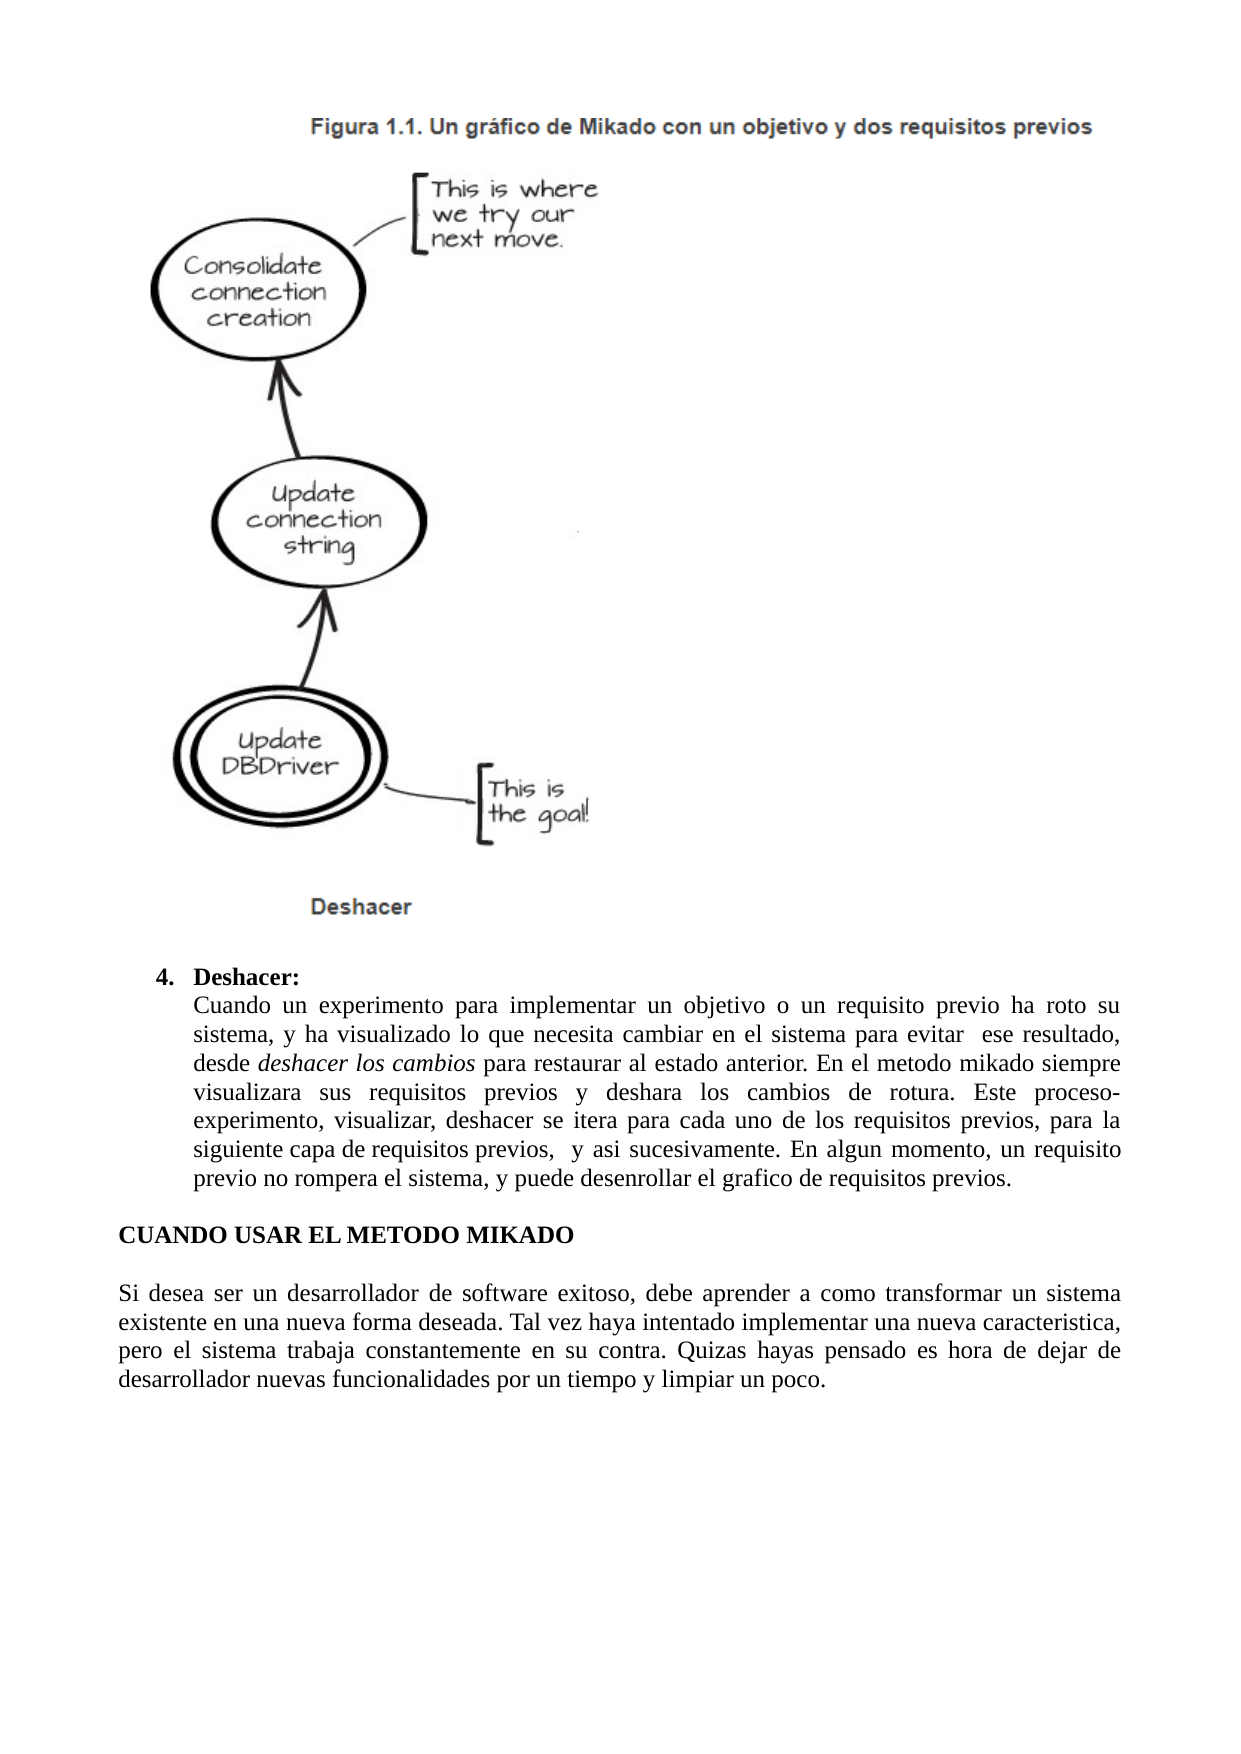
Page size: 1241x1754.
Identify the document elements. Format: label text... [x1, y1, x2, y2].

list Deshacer: [156, 962, 1122, 991]
picture [136, 118, 1104, 934]
list Cuando un experimento para implementar un objetivo o un requisito previo ha roto su sistema, y ha visualizado lo que necesita cambiar en el sistema para evitar ese resultado, desde deshacer los cambios para restaurar al estado anterior. En el metodo mikado siempre visualizara sus requisitos previos y deshara los cambios de rotura. Este proceso-experimento, visualizar, deshacer se itera para cada uno de los requisitos previos, para la siguiente capa de requisitos previos, y asi sucesivamente. En algun momento, un requisito previo no rompera el sistema, y puede desenrollar el grafico de requisitos previos. [156, 991, 1122, 1192]
text Si desea ser un desarrollador de software exitoso, debe aprender a como transformar un sistema existente en una nueva forma deseada. Tal vez haya intentado implementar una nueva caracteristica, pero el sistema trabaja constantemente en su contra. Quizas hayas pensado es hora de dejar de desarrollador nuevas funcionalidades por un tiempo y limpiar un poco. [118, 1278, 1122, 1393]
text CUANDO USAR EL METODO MIKADO [118, 1221, 1122, 1249]
